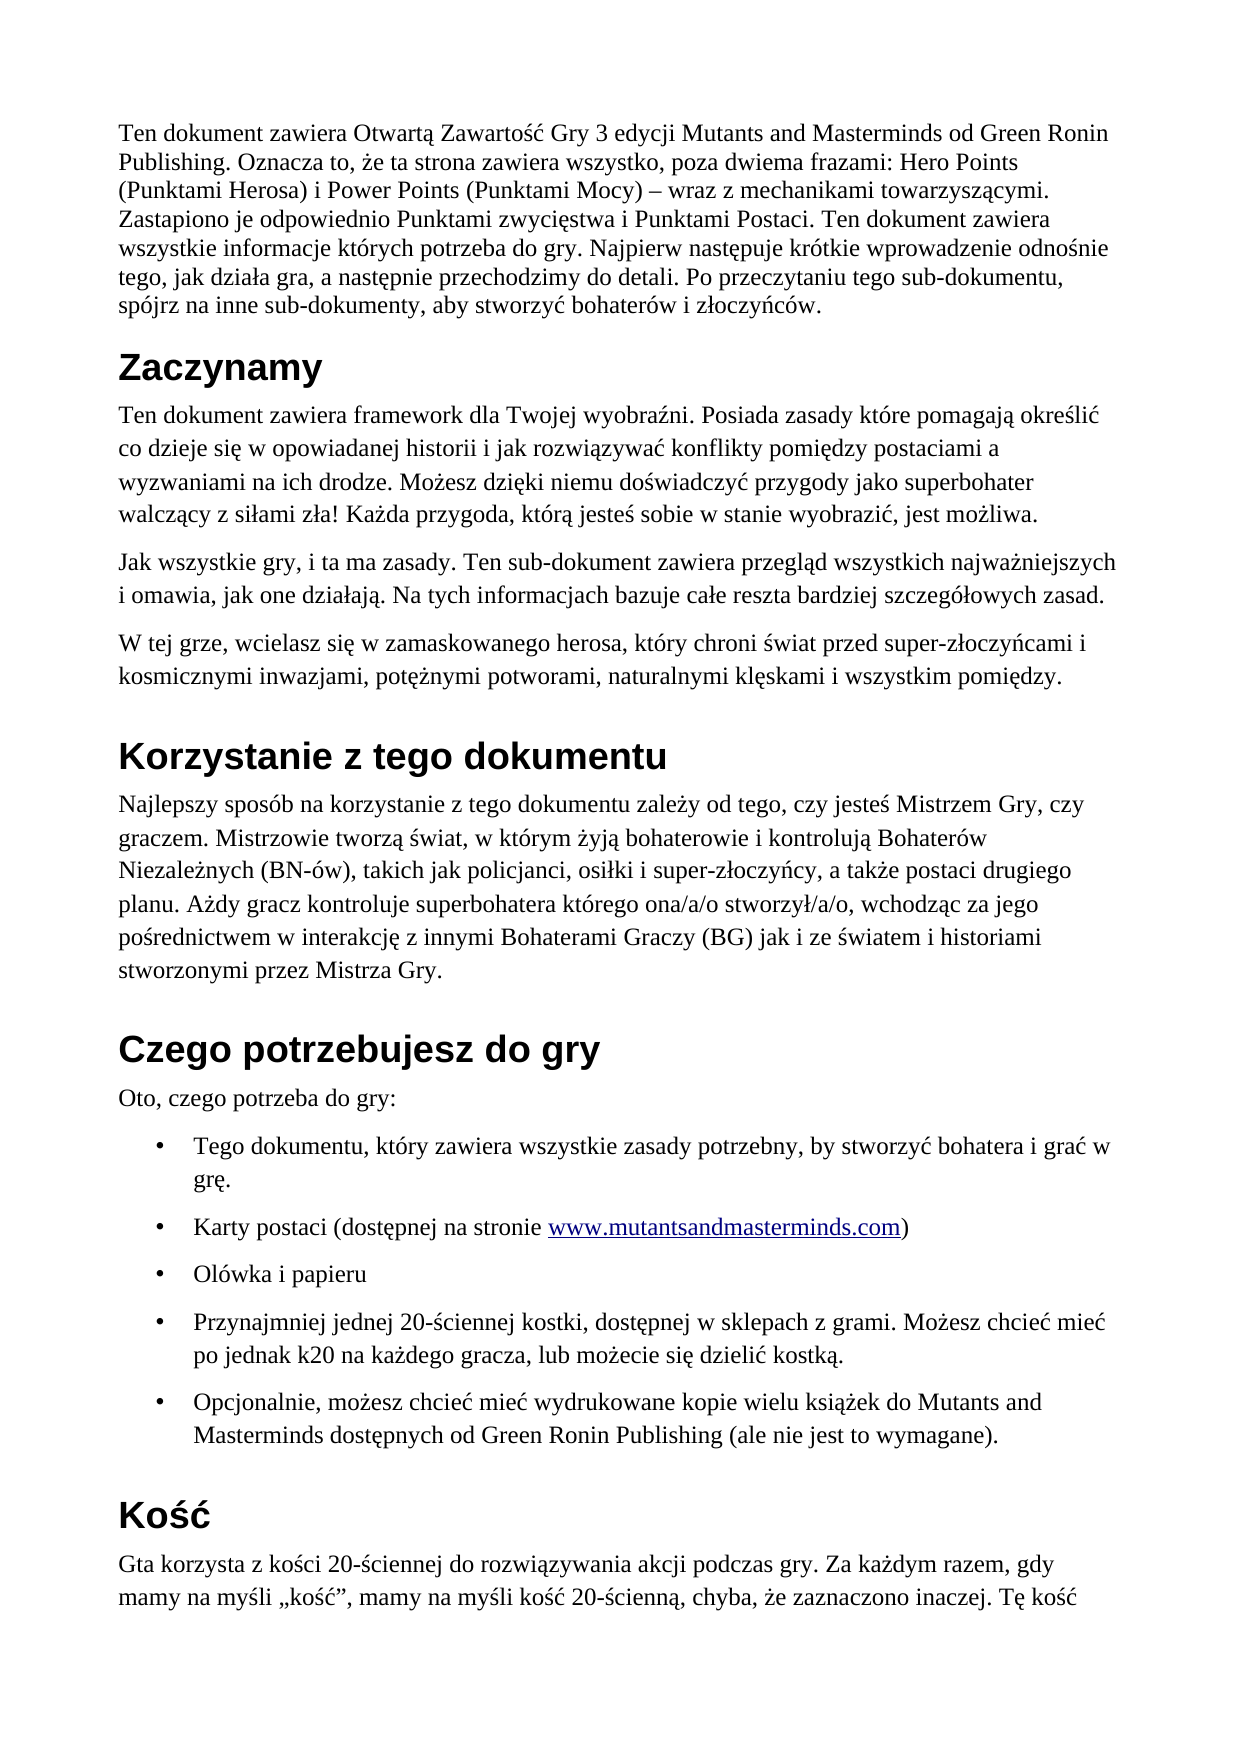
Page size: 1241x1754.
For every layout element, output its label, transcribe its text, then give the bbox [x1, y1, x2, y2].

list Olówka i papieru [156, 1259, 1122, 1288]
subtitle Korzystanie z tego dokumentu [118, 733, 1122, 777]
text Ten dokument zawiera Otwartą Zawartość Gry 3 edycji Mutants and Masterminds od Green Ronin Publishing. Oznacza to, że ta strona zawiera wszystko, poza dwiema frazami: Hero Points (Punktami Herosa) i Power Points (Punktami Mocy) – wraz z mechanikami towarzyszącymi. Zastapiono je odpowiednio Punktami zwycięstwa i Punktami Postaci. Ten dokument zawiera wszystkie informacje których potrzeba do gry. Najpierw następuje krótkie wprowadzenie odnośnie tego, jak działa gra, a następnie przechodzimy do detali. Po przeczytaniu tego sub-dokumentu, spójrz na inne sub-dokumenty, aby stworzyć bohaterów i złoczyńców. [118, 118, 1122, 319]
text Jak wszystkie gry, i ta ma zasady. Ten sub-dokument zawiera przegląd wszystkich najważniejszych i omawia, jak one działają. Na tych informacjach bazuje całe reszta bardziej szczegółowych zasad. [118, 547, 1122, 609]
list Karty postaci (dostępnej na stronie www.mutantsandmasterminds.com) [156, 1212, 1122, 1240]
subtitle Kość [118, 1493, 1122, 1537]
list Tego dokumentu, który zawiera wszystkie zasady potrzebny, by stworzyć bohatera i grać w grę. [156, 1131, 1122, 1193]
subtitle Czego potrzebujesz do gry [118, 1027, 1122, 1071]
text Oto, czego potrzeba do gry: [118, 1083, 1122, 1112]
list Przynajmniej jednej 20-ściennej kostki, dostępnej w sklepach z grami. Możesz chcieć mieć po jednak k20 na każdego gracza, lub możecie się dzielić kostką. [156, 1307, 1122, 1369]
list Opcjonalnie, możesz chcieć mieć wydrukowane kopie wielu książek do Mutants and Masterminds dostępnych od Green Ronin Publishing (ale nie jest to wymagane). [156, 1387, 1122, 1449]
subtitle Zaczynamy [118, 344, 1122, 388]
text Gta korzysta z kości 20-ściennej do rozwiązywania akcji podczas gry. Za każdym razem, gdy mamy na myśli „kość”, mamy na myśli kość 20-ścienną, chyba, że zaznaczono inaczej. Tę kość [118, 1549, 1122, 1611]
text W tej grze, wcielasz się w zamaskowanego herosa, który chroni świat przed super-złoczyńcami i kosmicznymi inwazjami, potężnymi potworami, naturalnymi klęskami i wszystkim pomiędzy. [118, 628, 1122, 689]
text Najlepszy sposób na korzystanie z tego dokumentu zależy od tego, czy jesteś Mistrzem Gry, czy graczem. Mistrzowie tworzą świat, w którym żyją bohaterowie i kontrolują Bohaterów Niezależnych (BN-ów), takich jak policjanci, osiłki i super-złoczyńcy, a także postaci drugiego planu. Ażdy gracz kontroluje superbohatera którego ona/a/o stworzył/a/o, wchodząc za jego pośrednictwem w interakcję z innymi Bohaterami Graczy (BG) jak i ze światem i historiami stworzonymi przez Mistrza Gry. [118, 789, 1122, 983]
text Ten dokument zawiera framework dla Twojej wyobraźni. Posiada zasady które pomagają określić co dzieje się w opowiadanej historii i jak rozwiązywać konflikty pomiędzy postaciami a wyzwaniami na ich drodze. Możesz dzięki niemu doświadczyć przygody jako superbohater walczący z siłami zła! Każda przygoda, którą jesteś sobie w stanie wyobrazić, jest możliwa. [118, 401, 1122, 528]
